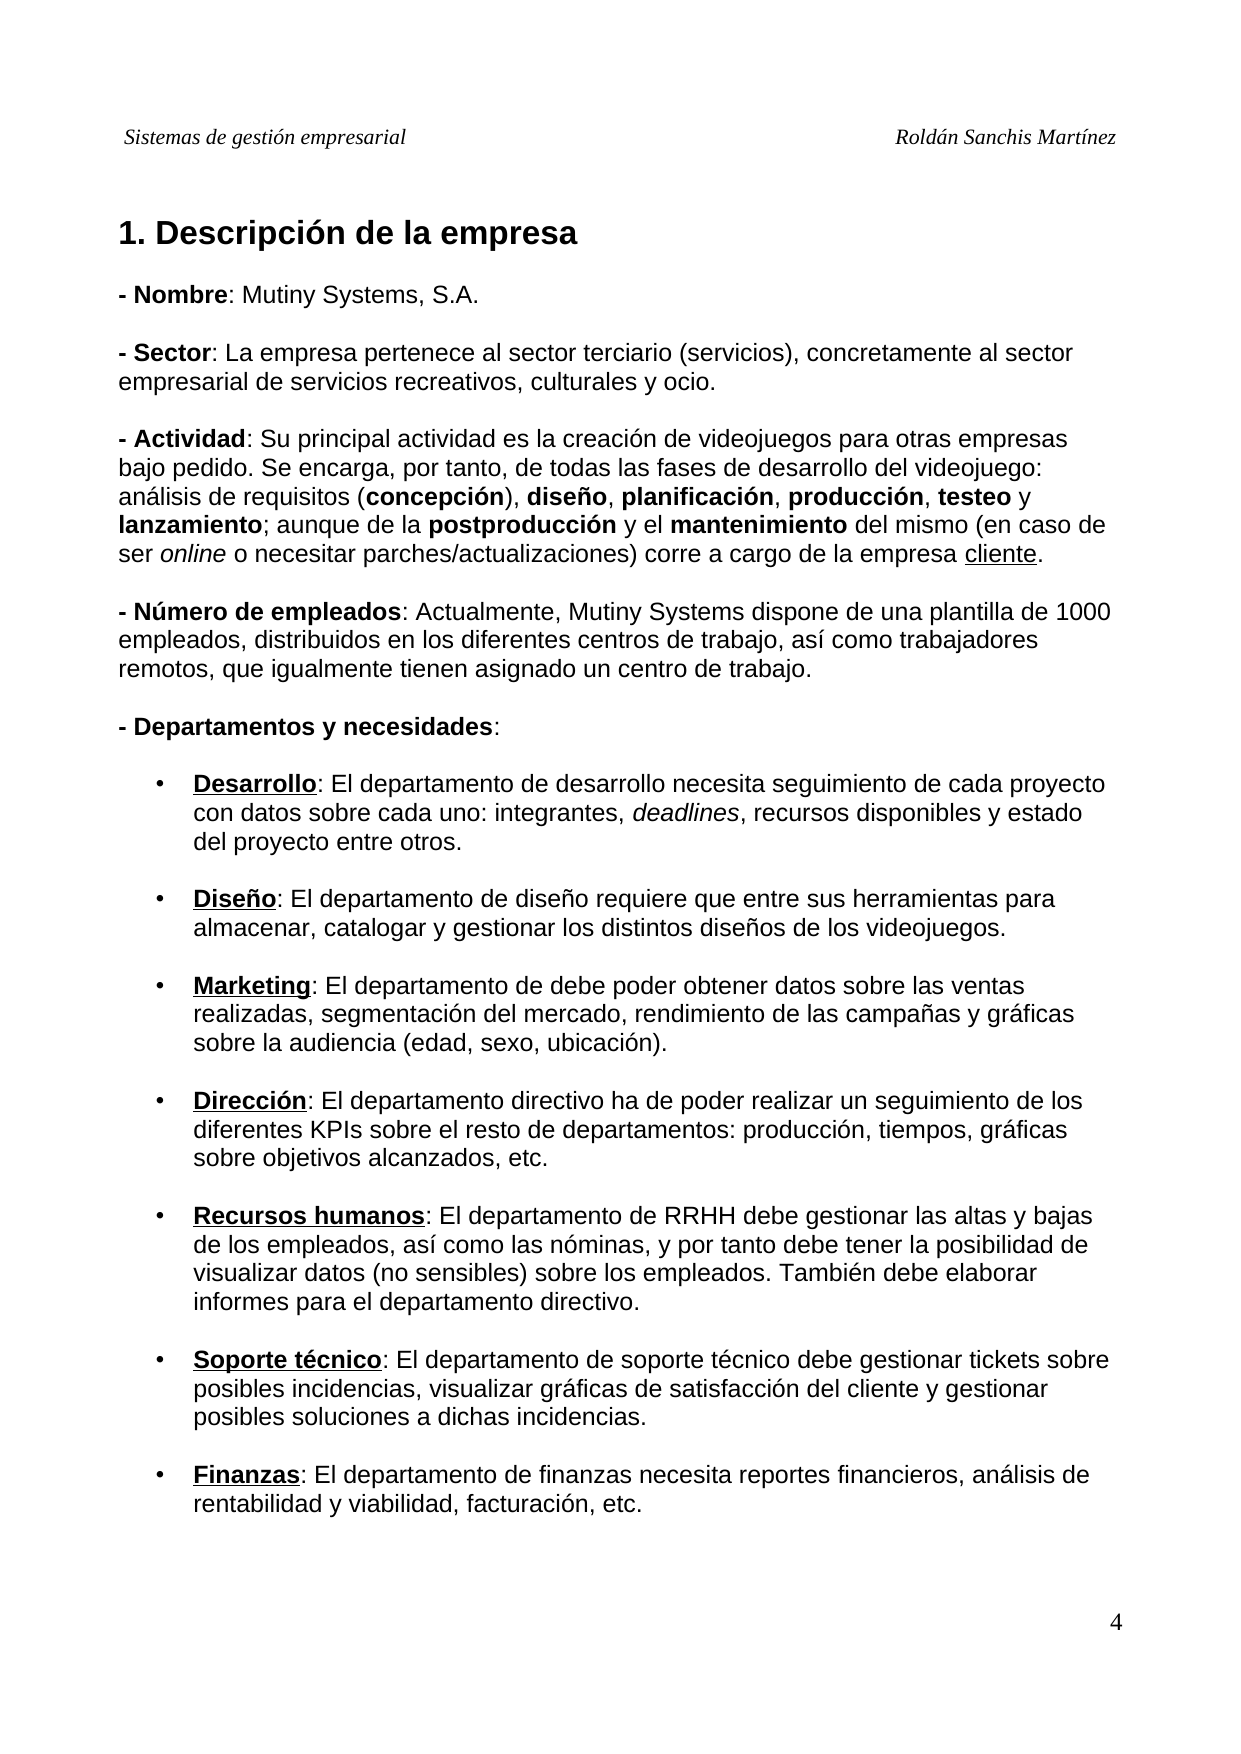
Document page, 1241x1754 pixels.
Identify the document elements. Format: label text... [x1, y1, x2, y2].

text - Sector: La empresa pertenece al sector terciario (servicios), concretamente al sector empresarial de servicios recreativos, culturales y ocio. [118, 338, 1122, 395]
list Soporte técnico: El departamento de soporte técnico debe gestionar tickets sobre posibles incidencias, visualizar gráficas de satisfacción del cliente y gestionar posibles soluciones a dichas incidencias. [156, 1345, 1122, 1431]
list Dirección: El departamento directivo ha de poder realizar un seguimiento de los diferentes KPIs sobre el resto de departamentos: producción, tiempos, gráficas sobre objetivos alcanzados, etc. [156, 1086, 1122, 1172]
list Recursos humanos: El departamento de RRHH debe gestionar las altas y bajas de los empleados, así como las nóminas, y por tanto debe tener la posibilidad de visualizar datos (no sensibles) sobre los empleados. También debe elaborar informes para el departamento directivo. [156, 1201, 1122, 1316]
text - Actividad: Su principal actividad es la creación de videojuegos para otras empresas bajo pedido. Se encarga, por tanto, de todas las fases de desarrollo del videojuego: análisis de requisitos (concepción), diseño, planificación, producción, testeo y lanzamiento; aunque de la postproducción y el mantenimiento del mismo (en caso de ser online o necesitar parches/actualizaciones) corre a cargo de la empresa cliente. [118, 424, 1122, 568]
text 1. Descripción de la empresa [118, 213, 1122, 252]
list Finanzas: El departamento de finanzas necesita reportes financieros, análisis de rentabilidad y viabilidad, facturación, etc. [156, 1460, 1122, 1517]
text - Nombre: Mutiny Systems, S.A. [118, 280, 1122, 309]
text - Departamentos y necesidades: [118, 712, 1122, 740]
list Desarrollo: El departamento de desarrollo necesita seguimiento de cada proyecto con datos sobre cada uno: integrantes, deadlines, recursos disponibles y estado del proyecto entre otros. [156, 769, 1122, 856]
list Diseño: El departamento de diseño requiere que entre sus herramientas para almacenar, catalogar y gestionar los distintos diseños de los videojuegos. [156, 884, 1122, 942]
list Marketing: El departamento de debe poder obtener datos sobre las ventas realizadas, segmentación del mercado, rendimiento de las campañas y gráficas sobre la audiencia (edad, sexo, ubicación). [156, 971, 1122, 1057]
text - Número de empleados: Actualmente, Mutiny Systems dispone de una plantilla de 1000 empleados, distribuidos en los diferentes centros de trabajo, así como trabajadores remotos, que igualmente tienen asignado un centro de trabajo. [118, 597, 1122, 683]
